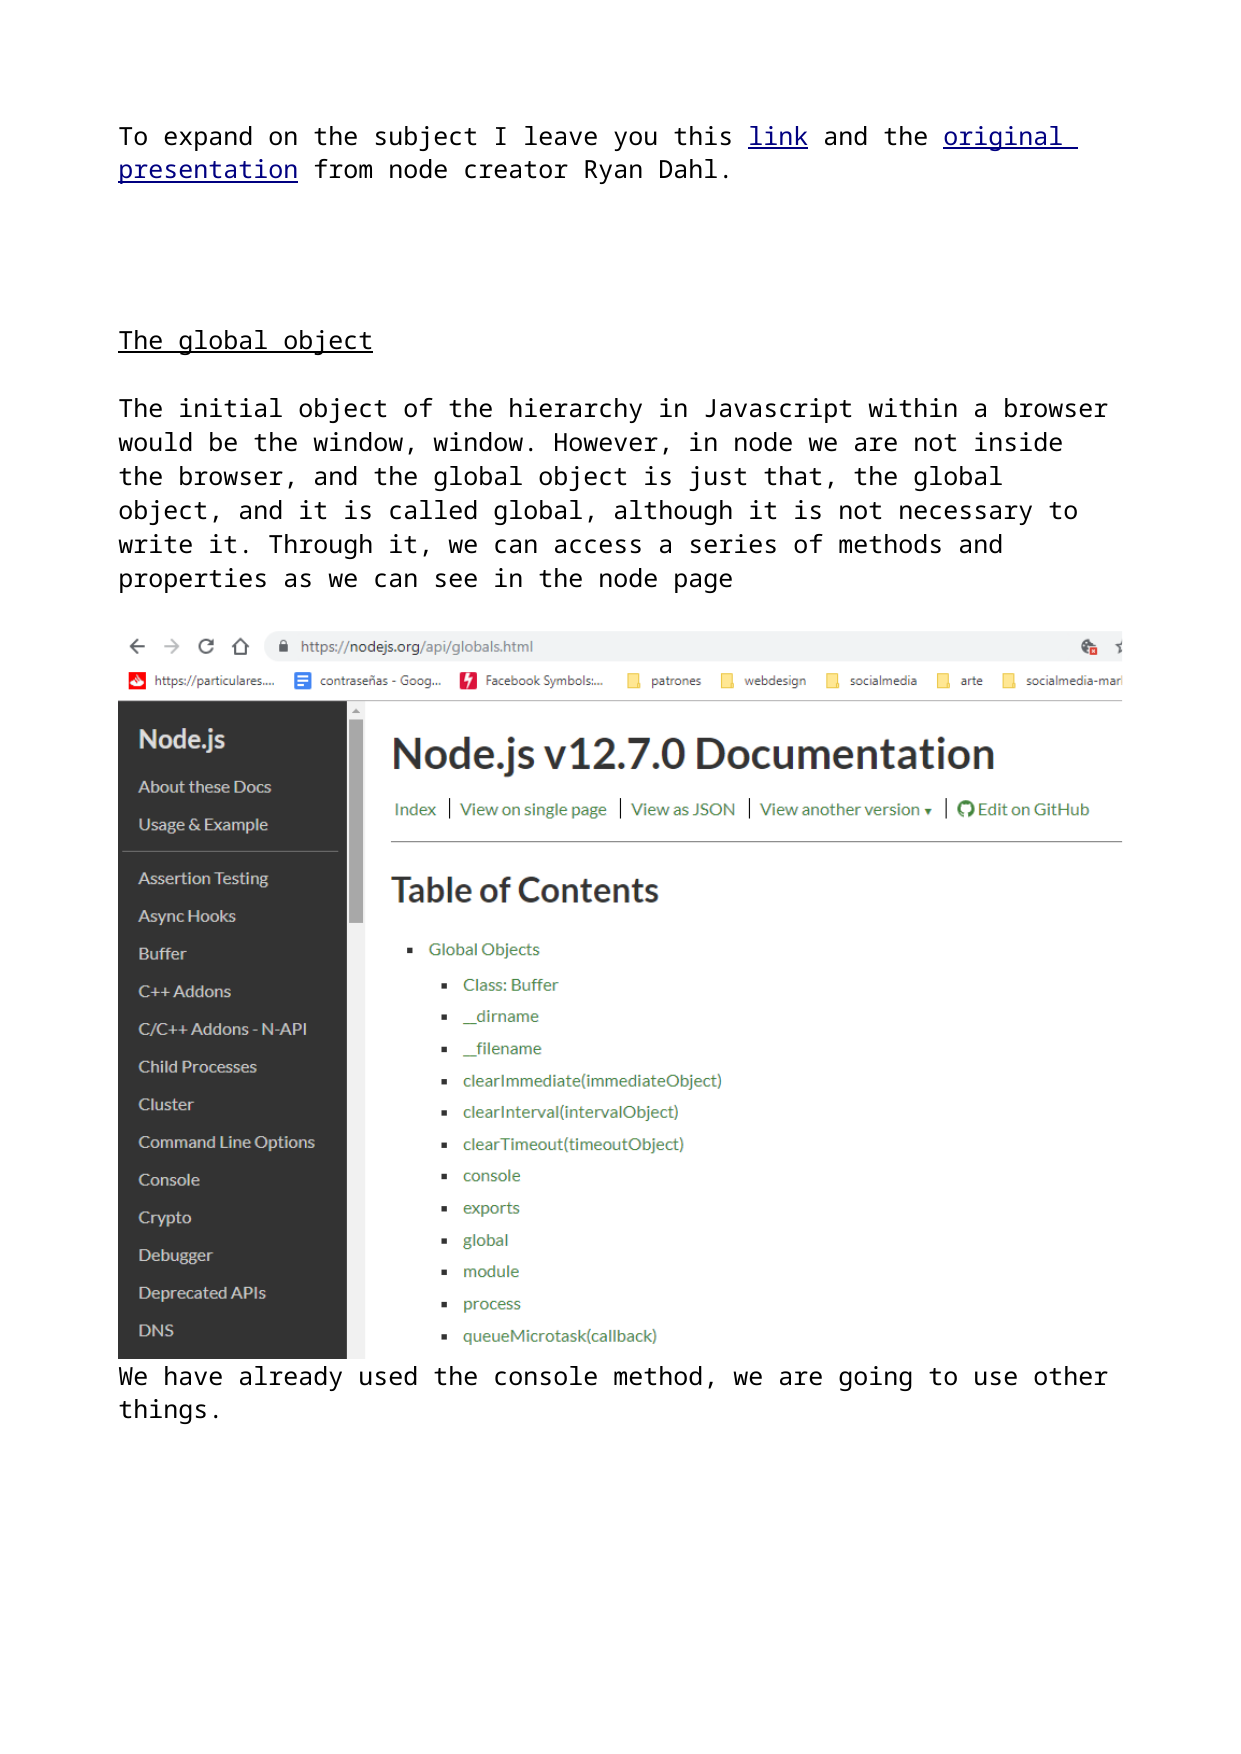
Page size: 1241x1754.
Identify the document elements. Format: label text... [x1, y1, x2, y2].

picture [118, 629, 1123, 1359]
text The initial object of the hierarchy in Javascript within a browser would be the window, window. However, in node we are not inside the browser, and the global object is just that, the global object, and it is called global, although it is not necessary to write it. Through it, we can access a series of methods and properties as we can see in the node page [118, 391, 1122, 595]
text The global object [118, 322, 1122, 357]
text To expand on the subject I leave you this link and the original presentation from node creator Ryan Dahl. [118, 118, 1122, 186]
text We have already used the console method, we are going to use other things. [118, 1359, 1122, 1426]
